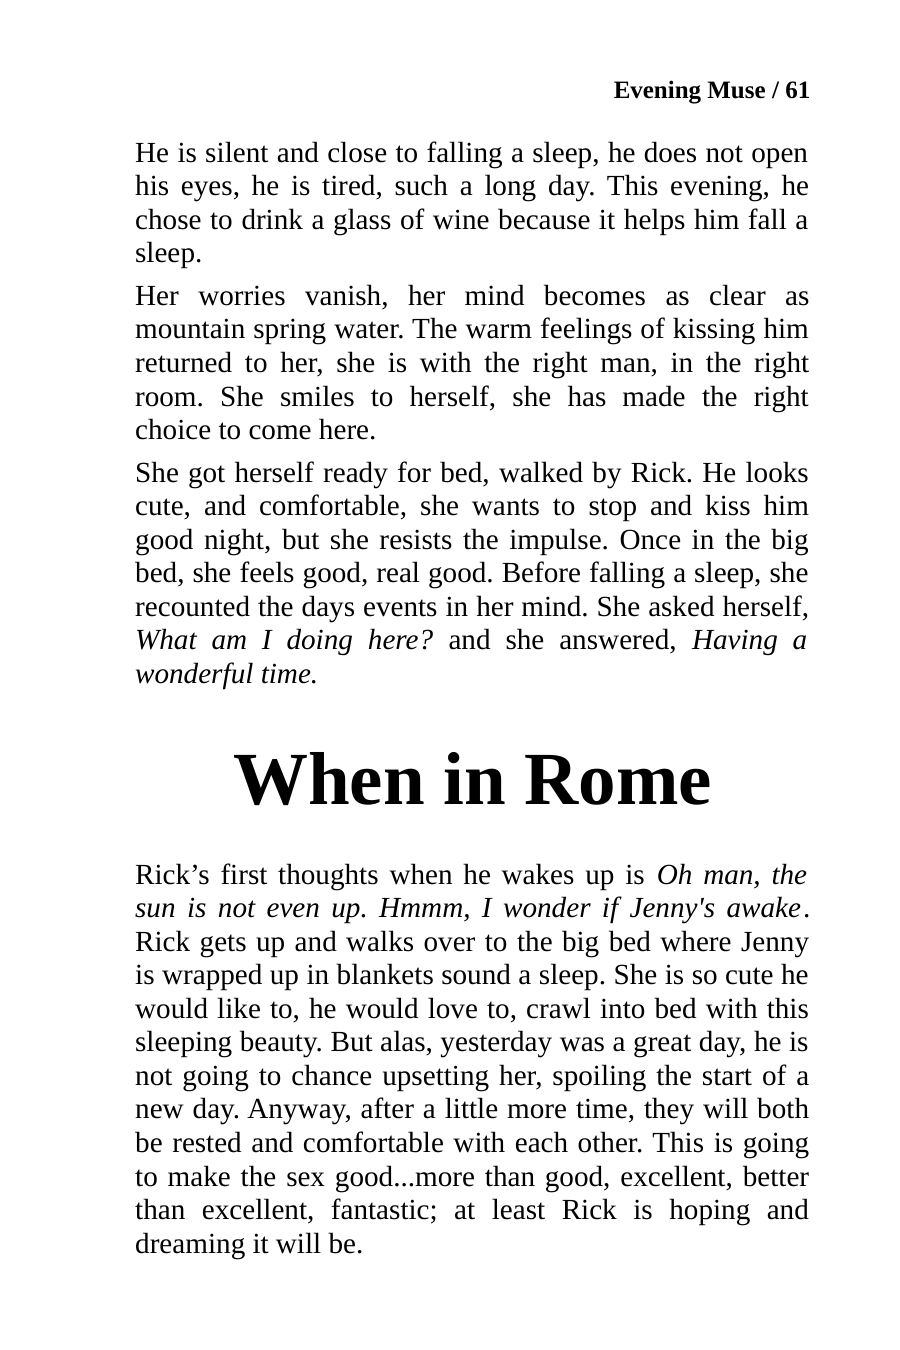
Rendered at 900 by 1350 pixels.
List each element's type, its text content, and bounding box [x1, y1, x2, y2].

text He is silent and close to falling a sleep, he does not open his eyes, he is tired, such a long day. This evening, he chose to drink a glass of wine because it helps him fall a sleep. [135, 135, 810, 269]
subtitle When in Rome [135, 734, 810, 821]
text She got herself ready for bed, walked by Rick. He looks cute, and comfortable, she wants to stop and kiss him good night, but she resists the impulse. Once in the big bed, she feels good, real good. Before falling a sleep, she recounted the days events in her mind. She asked herself, What am I doing here? and she answered, Having a wonderful time. [135, 455, 810, 689]
text Rick’s first thoughts when he wakes up is Oh man, the sun is not even up. Hmmm, I wonder if Jenny's awake. Rick gets up and walks over to the big bed where Jenny is wrapped up in blankets sound a sleep. She is so cute he would like to, he would love to, crawl into bed with this sleeping beauty. But alas, yesterday was a great day, he is not going to chance upsetting her, spoiling the start of a new day. Anyway, after a little more time, they will both be rested and comfortable with each other. This is going to make the sex good...more than good, excellent, better than excellent, fantastic; at least Rick is hoping and dreaming it will be. [135, 857, 810, 1259]
text Her worries vanish, her mind becomes as clear as mountain spring water. The warm feelings of kissing him returned to her, she is with the right man, in the right room. She smiles to herself, she has made the right choice to come here. [135, 278, 810, 446]
